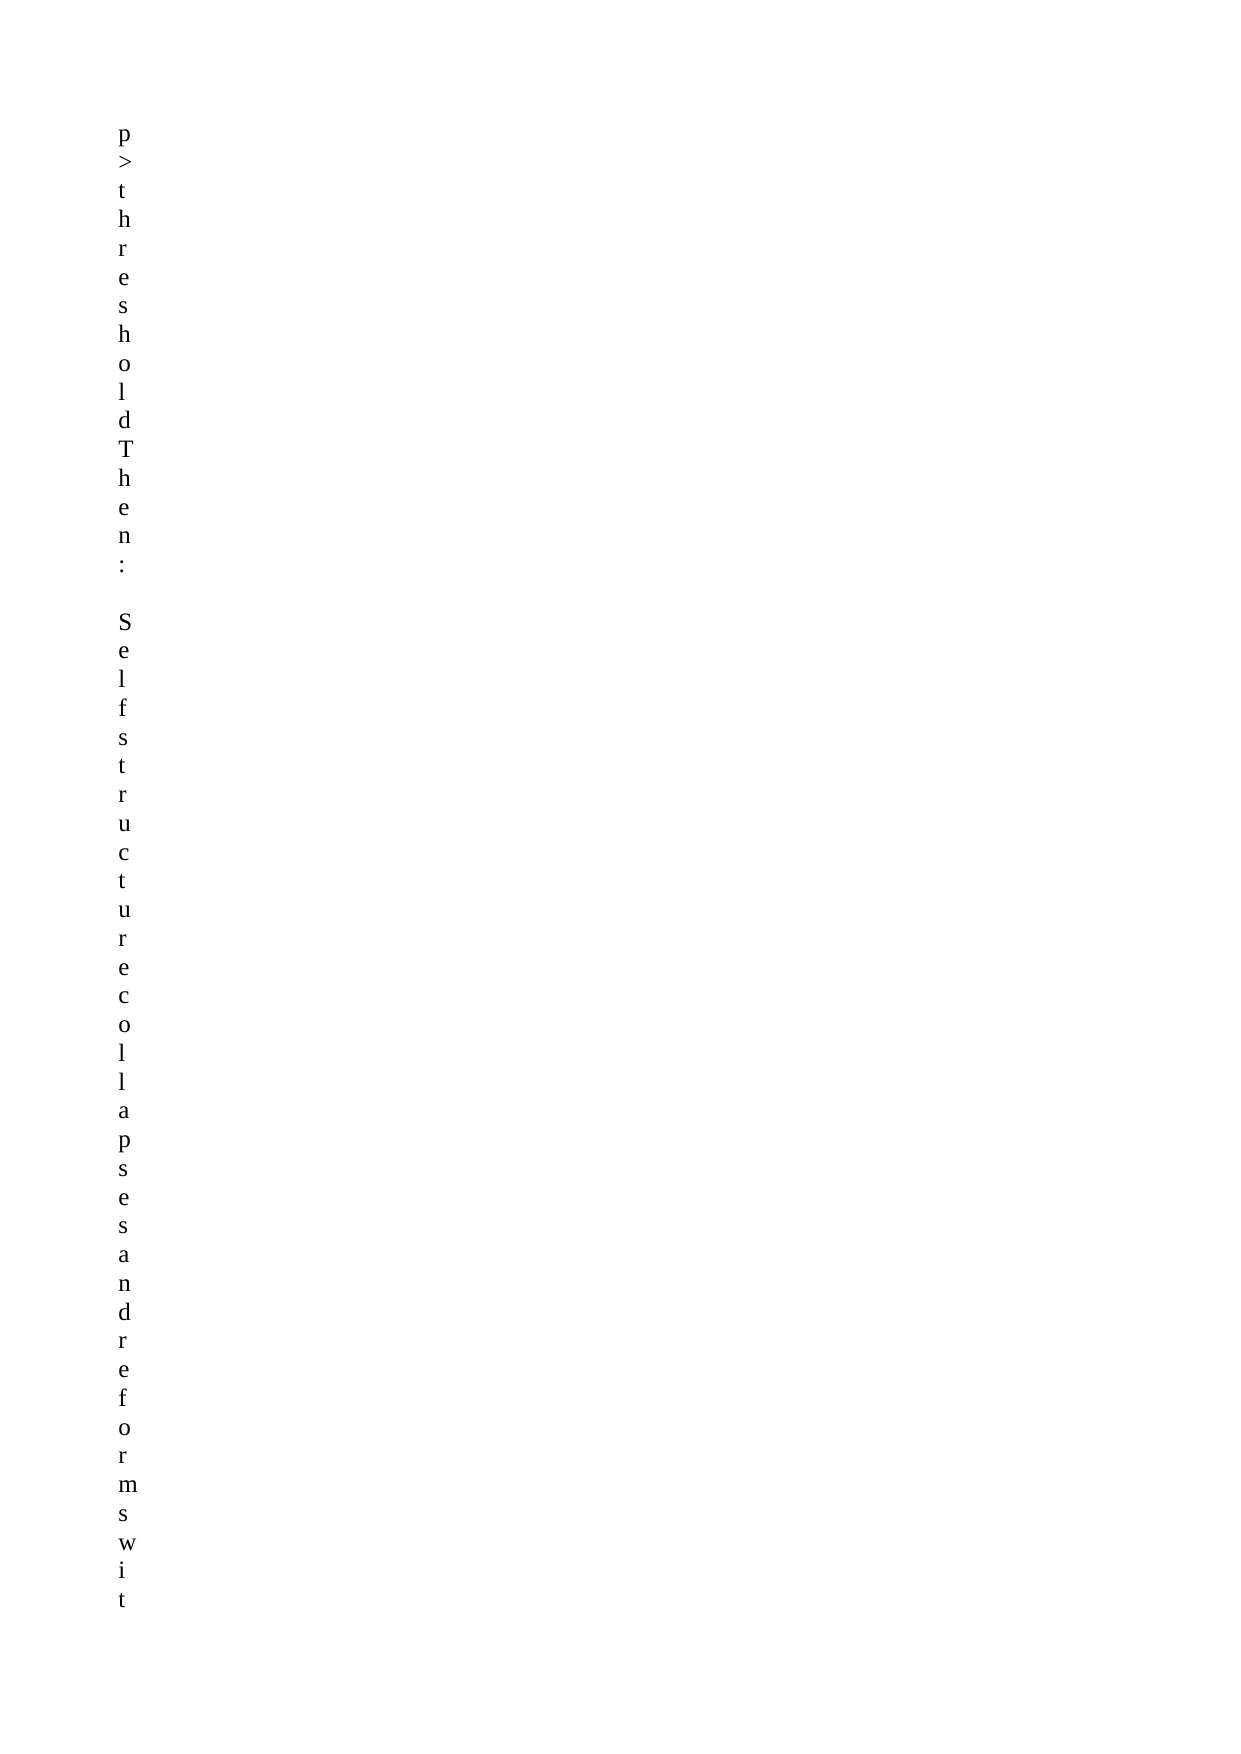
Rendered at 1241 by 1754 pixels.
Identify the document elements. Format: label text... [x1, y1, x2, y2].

text o [118, 348, 1122, 377]
text > [118, 147, 1122, 176]
text : [118, 549, 1122, 578]
text l [118, 377, 1122, 406]
text h [118, 463, 1122, 492]
text s [118, 722, 1122, 751]
text a [118, 1096, 1122, 1124]
text a [118, 1239, 1122, 1268]
text d [118, 406, 1122, 434]
text o [118, 1412, 1122, 1441]
text r [118, 923, 1122, 952]
text c [118, 981, 1122, 1009]
text f [118, 1383, 1122, 1412]
text s [118, 291, 1122, 319]
text n [118, 521, 1122, 549]
text e [118, 492, 1122, 521]
text s [118, 1153, 1122, 1182]
text r [118, 1441, 1122, 1469]
text h [118, 204, 1122, 233]
text e [118, 262, 1122, 291]
text h [118, 319, 1122, 348]
text r [118, 779, 1122, 808]
text t [118, 176, 1122, 204]
text o [118, 1009, 1122, 1038]
text t [118, 1584, 1122, 1613]
text w [118, 1527, 1122, 1556]
text s [118, 1211, 1122, 1239]
text p [118, 118, 1122, 147]
text S [118, 607, 1122, 636]
text l [118, 664, 1122, 693]
text e [118, 952, 1122, 981]
text n [118, 1268, 1122, 1297]
text t [118, 751, 1122, 779]
text e [118, 1182, 1122, 1211]
text s [118, 1498, 1122, 1527]
text r [118, 1326, 1122, 1354]
text l [118, 1038, 1122, 1067]
text e [118, 636, 1122, 664]
text t [118, 866, 1122, 894]
text u [118, 894, 1122, 923]
text l [118, 1067, 1122, 1096]
text e [118, 1354, 1122, 1383]
text f [118, 693, 1122, 722]
text p [118, 1124, 1122, 1153]
text m [118, 1469, 1122, 1498]
text u [118, 808, 1122, 837]
text d [118, 1297, 1122, 1326]
text c [118, 837, 1122, 866]
text r [118, 233, 1122, 262]
text T [118, 434, 1122, 463]
text i [118, 1556, 1122, 1584]
